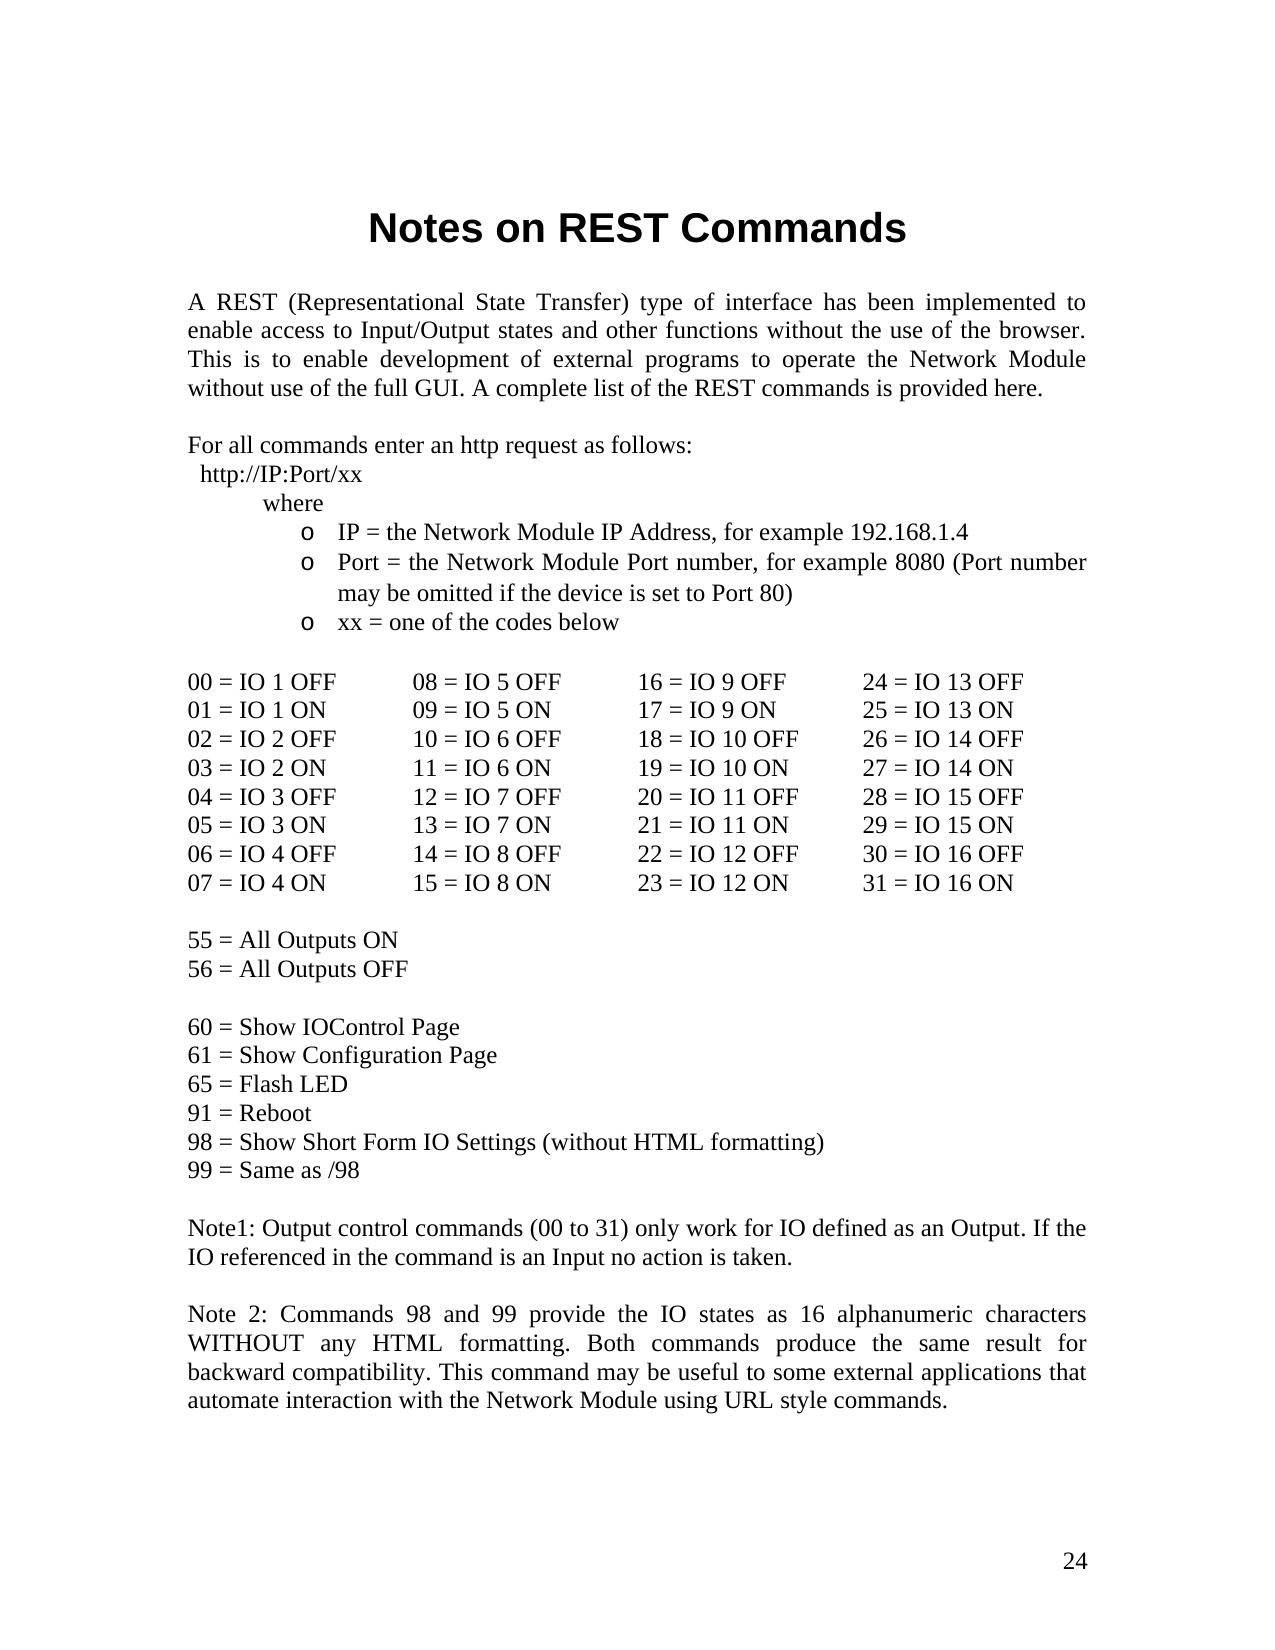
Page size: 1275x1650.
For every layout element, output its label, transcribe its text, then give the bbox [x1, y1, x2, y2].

text For all commands enter an http request as follows: [187, 430, 1087, 459]
list Port = the Network Module Port number, for example 8080 (Port number may be omitted if the device is set to Port 80) [300, 547, 1087, 607]
text 65 = Flash LED [187, 1069, 1087, 1098]
text 60 = Show IOControl Page [187, 1012, 1087, 1040]
subtitle Notes on REST Commands [187, 204, 1087, 252]
text 99 = Same as /98 [187, 1155, 1087, 1184]
text 91 = Reboot [187, 1098, 1087, 1127]
text http://IP:Port/xx [187, 459, 1087, 488]
text 06 = IO 4 OFF 14 = IO 8 OFF 22 = IO 12 OFF 30 = IO 16 OFF [187, 839, 1087, 868]
text 04 = IO 3 OFF 12 = IO 7 OFF 20 = IO 11 OFF 28 = IO 15 OFF [187, 782, 1087, 810]
list IP = the Network Module IP Address, for example 192.168.1.4 [300, 517, 1087, 547]
text where [262, 488, 1087, 517]
text Note 2: Commands 98 and 99 provide the IO states as 16 alphanumeric characters WITHOUT any HTML formatting. Both commands produce the same result for backward compatibility. This command may be useful to some external applications that automate interaction with the Network Module using URL style commands. [187, 1299, 1087, 1414]
text 00 = IO 1 OFF 08 = IO 5 OFF 16 = IO 9 OFF 24 = IO 13 OFF [187, 667, 1087, 695]
text 05 = IO 3 ON 13 = IO 7 ON 21 = IO 11 ON 29 = IO 15 ON [187, 810, 1087, 839]
text 55 = All Outputs ON [187, 925, 1087, 954]
text 07 = IO 4 ON 15 = IO 8 ON 23 = IO 12 ON 31 = IO 16 ON [187, 868, 1087, 897]
text 02 = IO 2 OFF 10 = IO 6 OFF 18 = IO 10 OFF 26 = IO 14 OFF [187, 724, 1087, 753]
text 61 = Show Configuration Page [187, 1040, 1087, 1069]
text A REST (Representational State Transfer) type of interface has been implemented to enable access to Input/Output states and other functions without the use of the browser. This is to enable development of external programs to operate the Network Module without use of the full GUI. A complete list of the REST commands is provided here. [187, 287, 1087, 402]
text Note1: Output control commands (00 to 31) only work for IO defined as an Output. If the IO referenced in the command is an Input no action is taken. [187, 1213, 1087, 1270]
text 56 = All Outputs OFF [187, 954, 1087, 983]
text 03 = IO 2 ON 11 = IO 6 ON 19 = IO 10 ON 27 = IO 14 ON [187, 753, 1087, 782]
list xx = one of the codes below [300, 607, 1087, 638]
text 01 = IO 1 ON 09 = IO 5 ON 17 = IO 9 ON 25 = IO 13 ON [187, 695, 1087, 724]
text 98 = Show Short Form IO Settings (without HTML formatting) [187, 1127, 1087, 1155]
